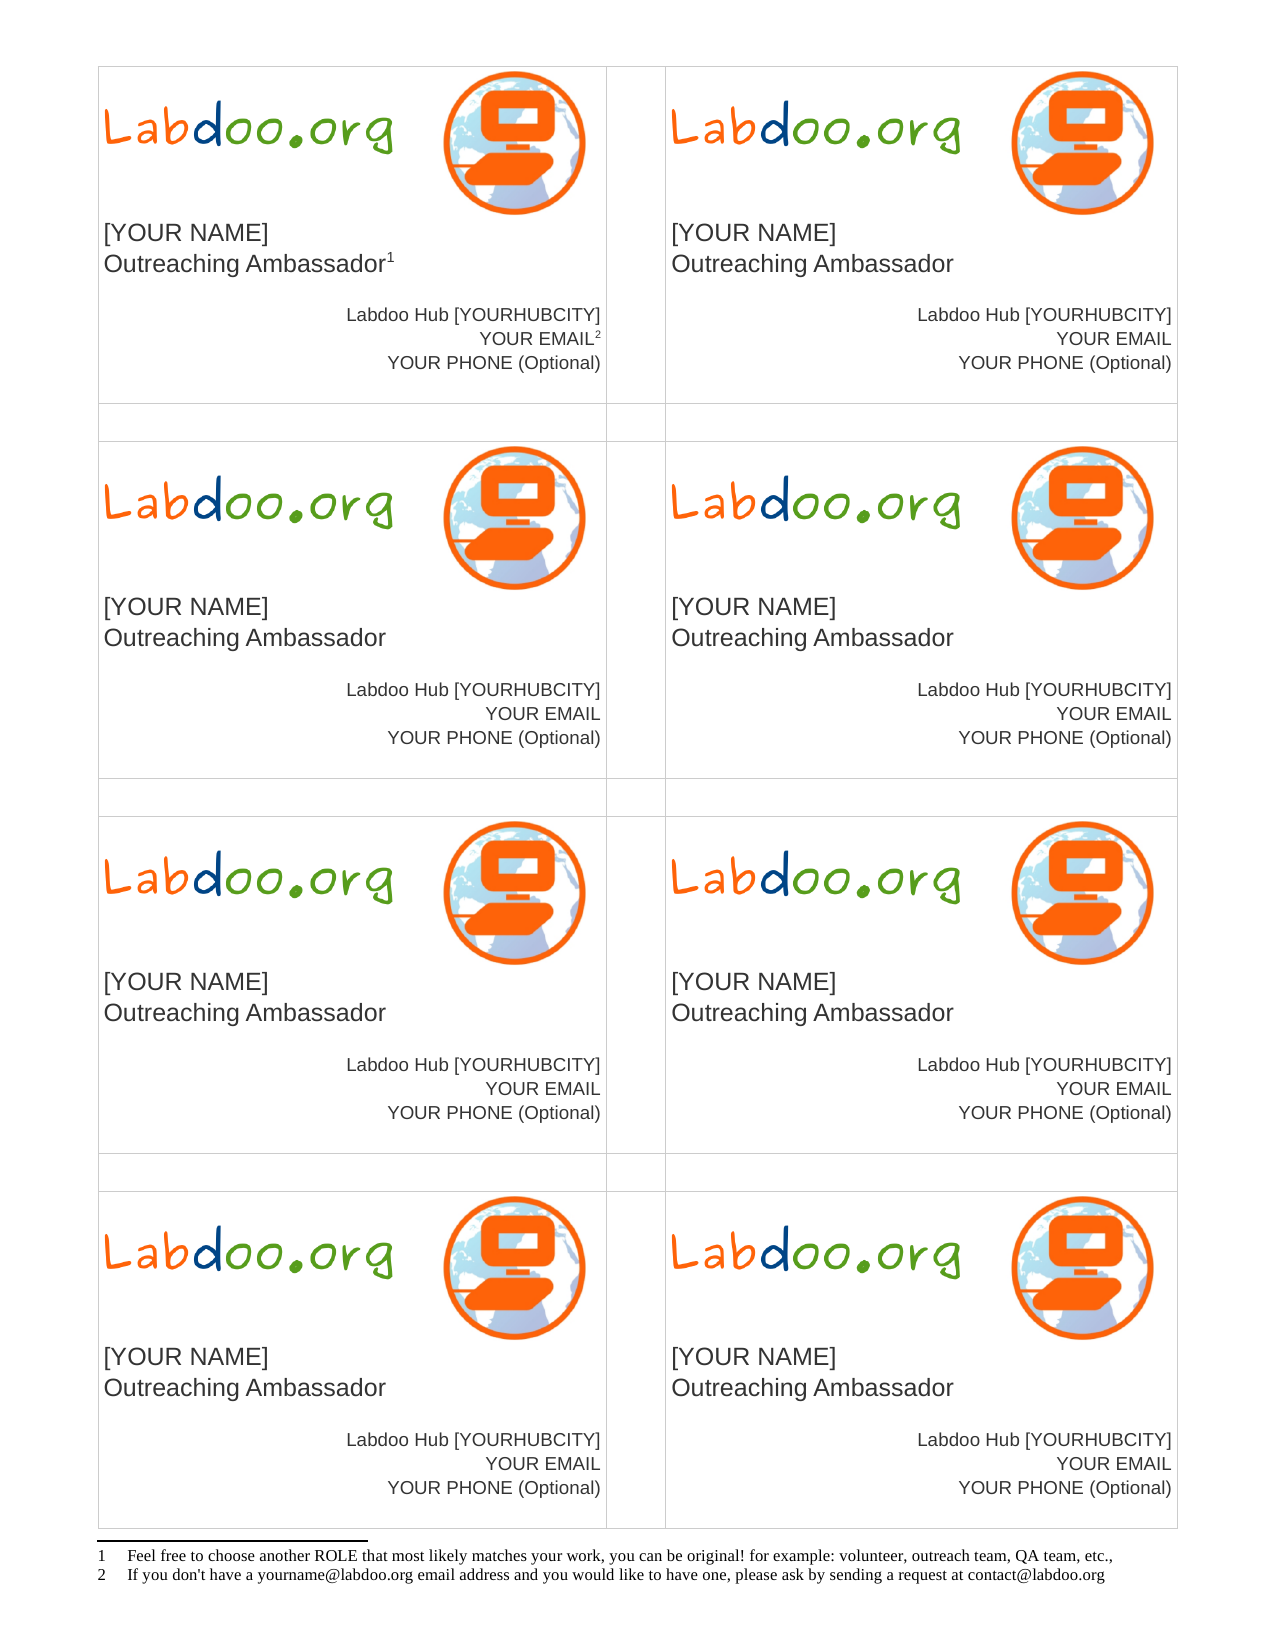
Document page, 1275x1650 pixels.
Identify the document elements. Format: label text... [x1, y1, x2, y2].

table_cell [99, 1154, 606, 1191]
picture [103, 71, 587, 216]
table_cell [YOUR NAME] Outreaching Ambassador Labdoo Hub [YOURHUBCITY] YOUR EMAIL YOUR PHONE (Optional) [99, 1192, 606, 1528]
table_cell [607, 1154, 665, 1191]
picture [671, 1196, 1154, 1341]
table_cell [666, 779, 1177, 816]
table_cell [99, 404, 606, 441]
table_cell [YOUR NAME] Outreaching Ambassador Labdoo Hub [YOURHUBCITY] YOUR EMAIL YOUR PHONE (Optional) [666, 442, 1177, 778]
table_header [YOUR NAME] Outreaching Ambassador Labdoo Hub [YOURHUBCITY] YOUR EMAIL YOUR PHONE (Optional) [99, 67, 606, 403]
table_cell [YOUR NAME] Outreaching Ambassador Labdoo Hub [YOURHUBCITY] YOUR EMAIL YOUR PHONE (Optional) [666, 1192, 1177, 1528]
table_cell [607, 779, 665, 816]
table_cell [99, 779, 606, 816]
table_cell [666, 1154, 1177, 1191]
table_cell [607, 404, 665, 441]
table_header [YOUR NAME] Outreaching Ambassador Labdoo Hub [YOURHUBCITY] YOUR EMAIL YOUR PHONE (Optional) [666, 67, 1177, 403]
table_cell [607, 442, 665, 778]
picture [671, 821, 1154, 966]
picture [671, 71, 1154, 216]
picture [103, 446, 587, 591]
table_cell [607, 1192, 665, 1528]
table_cell [YOUR NAME] Outreaching Ambassador Labdoo Hub [YOURHUBCITY] YOUR EMAIL YOUR PHONE (Optional) [99, 442, 606, 778]
table_cell [YOUR NAME] Outreaching Ambassador Labdoo Hub [YOURHUBCITY] YOUR EMAIL YOUR PHONE (Optional) [99, 817, 606, 1153]
table_cell [YOUR NAME] Outreaching Ambassador Labdoo Hub [YOURHUBCITY] YOUR EMAIL YOUR PHONE (Optional) [666, 817, 1177, 1153]
picture [671, 446, 1154, 591]
table_cell [666, 404, 1177, 441]
picture [103, 1196, 587, 1341]
table_header [607, 67, 665, 403]
picture [103, 821, 587, 966]
table_cell [607, 817, 665, 1153]
